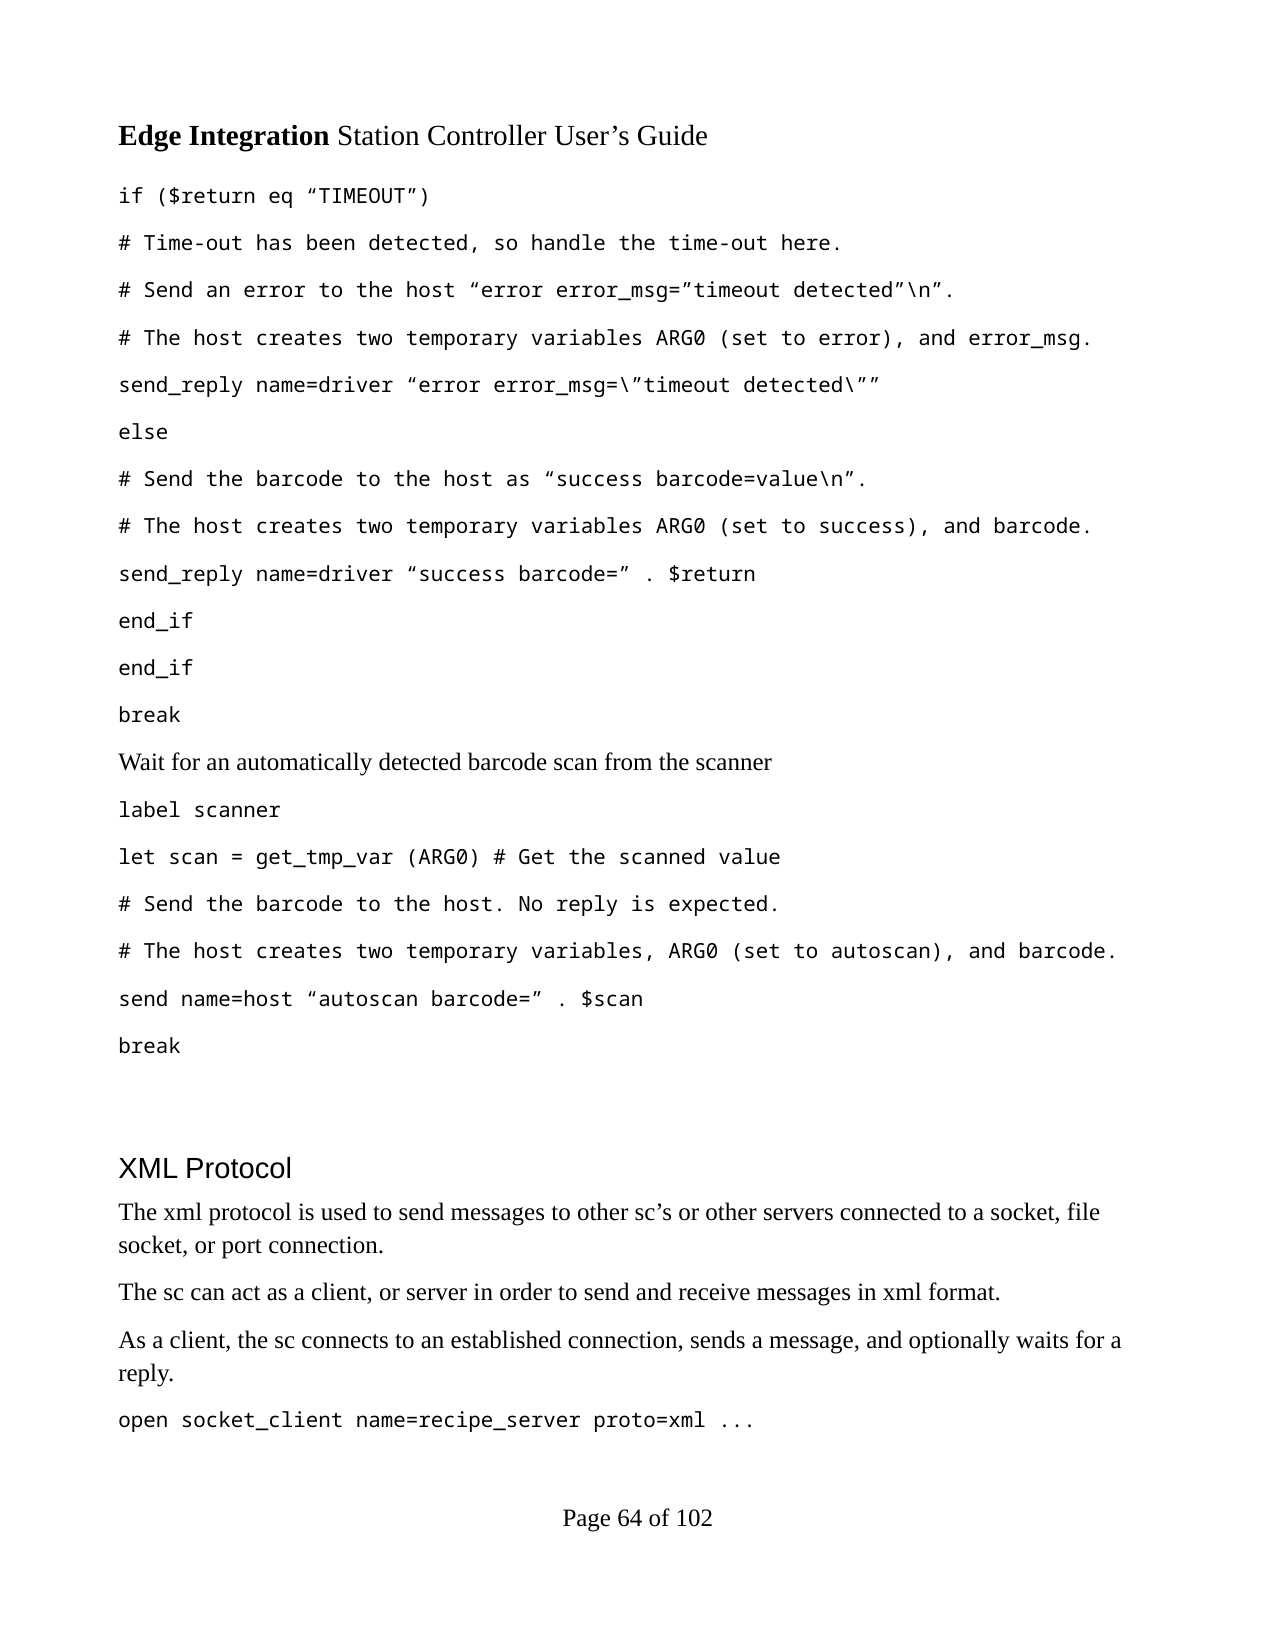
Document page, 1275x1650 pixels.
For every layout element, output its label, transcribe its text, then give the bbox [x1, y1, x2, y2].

text end_if [118, 653, 1157, 681]
text end_if [118, 606, 1157, 634]
text # Time-out has been detected, so handle the time-out here. [118, 228, 1157, 257]
text break [118, 700, 1157, 729]
text Wait for an automatically detected barcode scan from the scanner [118, 747, 1157, 776]
text The sc can act as a client, or server in order to send and receive messages in xml format. [118, 1277, 1157, 1306]
text # The host creates two temporary variables ARG0 (set to error), and error_msg. [118, 323, 1157, 351]
text # Send the barcode to the host. No reply is expected. [118, 889, 1157, 918]
subtitle XML Protocol [118, 1151, 1157, 1184]
text send_reply name=driver “error error_msg=\”timeout detected\”” [118, 370, 1157, 398]
text # The host creates two temporary variables ARG0 (set to success), and barcode. [118, 511, 1157, 540]
text if ($return eq “TIMEOUT”) [118, 181, 1157, 209]
text label scanner [118, 795, 1157, 823]
text else [118, 417, 1157, 446]
text send_reply name=driver “success barcode=” . $return [118, 559, 1157, 587]
text # Send an error to the host “error error_msg=”timeout detected”\n”. [118, 276, 1157, 304]
text break [118, 1031, 1157, 1059]
text The xml protocol is used to send messages to other sc’s or other servers connected to a socket, file socket, or port connection. [118, 1197, 1157, 1258]
text open socket_client name=recipe_server proto=xml ... [118, 1406, 1157, 1434]
text # Send the barcode to the host as “success barcode=value\n”. [118, 464, 1157, 493]
text As a client, the sc connects to an established connection, sends a message, and optionally waits for a reply. [118, 1325, 1157, 1387]
text send name=host “autoscan barcode=” . $scan [118, 984, 1157, 1012]
text let scan = get_tmp_var (ARG0) # Get the scanned value [118, 842, 1157, 871]
text # The host creates two temporary variables, ARG0 (set to autoscan), and barcode. [118, 937, 1157, 965]
